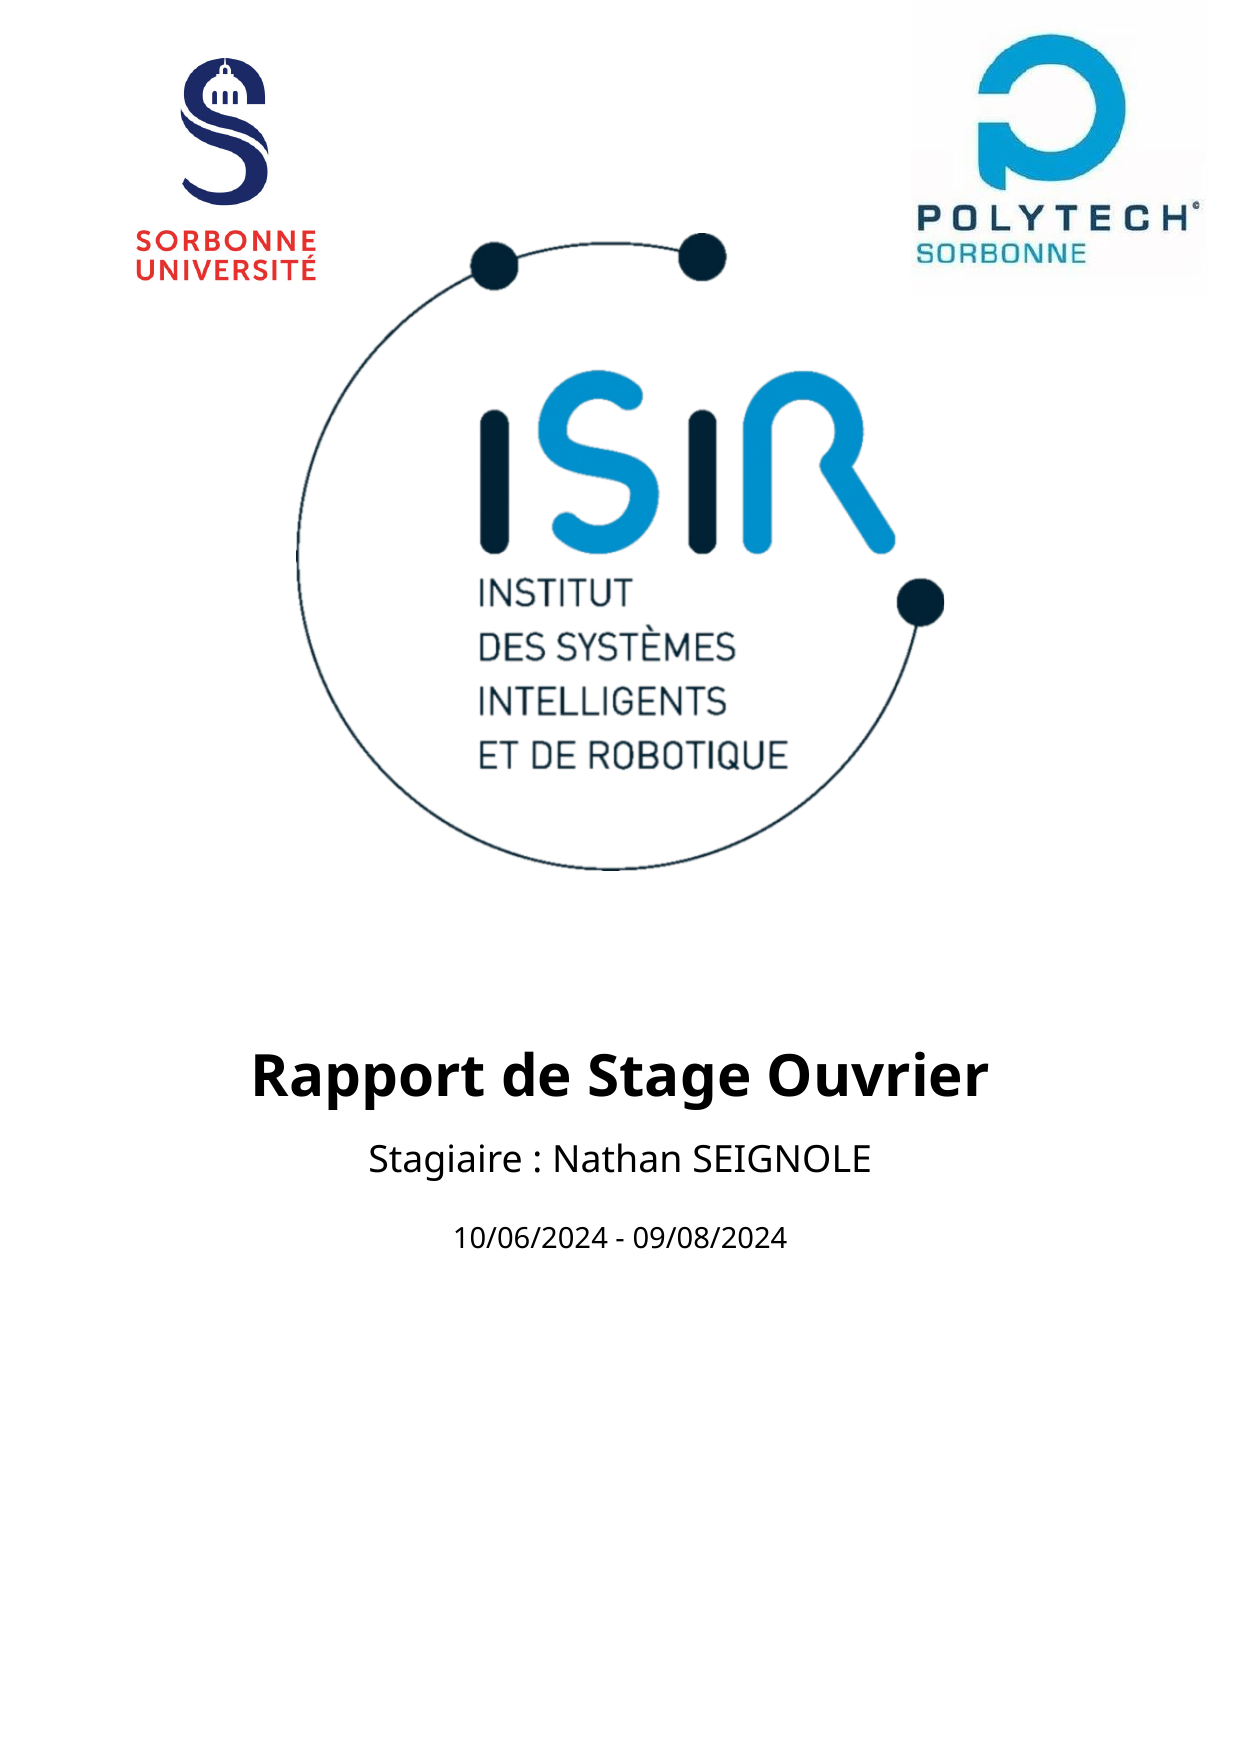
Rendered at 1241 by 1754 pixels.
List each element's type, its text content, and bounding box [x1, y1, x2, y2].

title Rapport de Stage Ouvrier [118, 1034, 1122, 1114]
text 10/06/2024 - 09/08/2024 [118, 1217, 1122, 1257]
text Stagiaire : Nathan SEIGNOLE [118, 1132, 1122, 1183]
picture [0, 0, 1223, 871]
